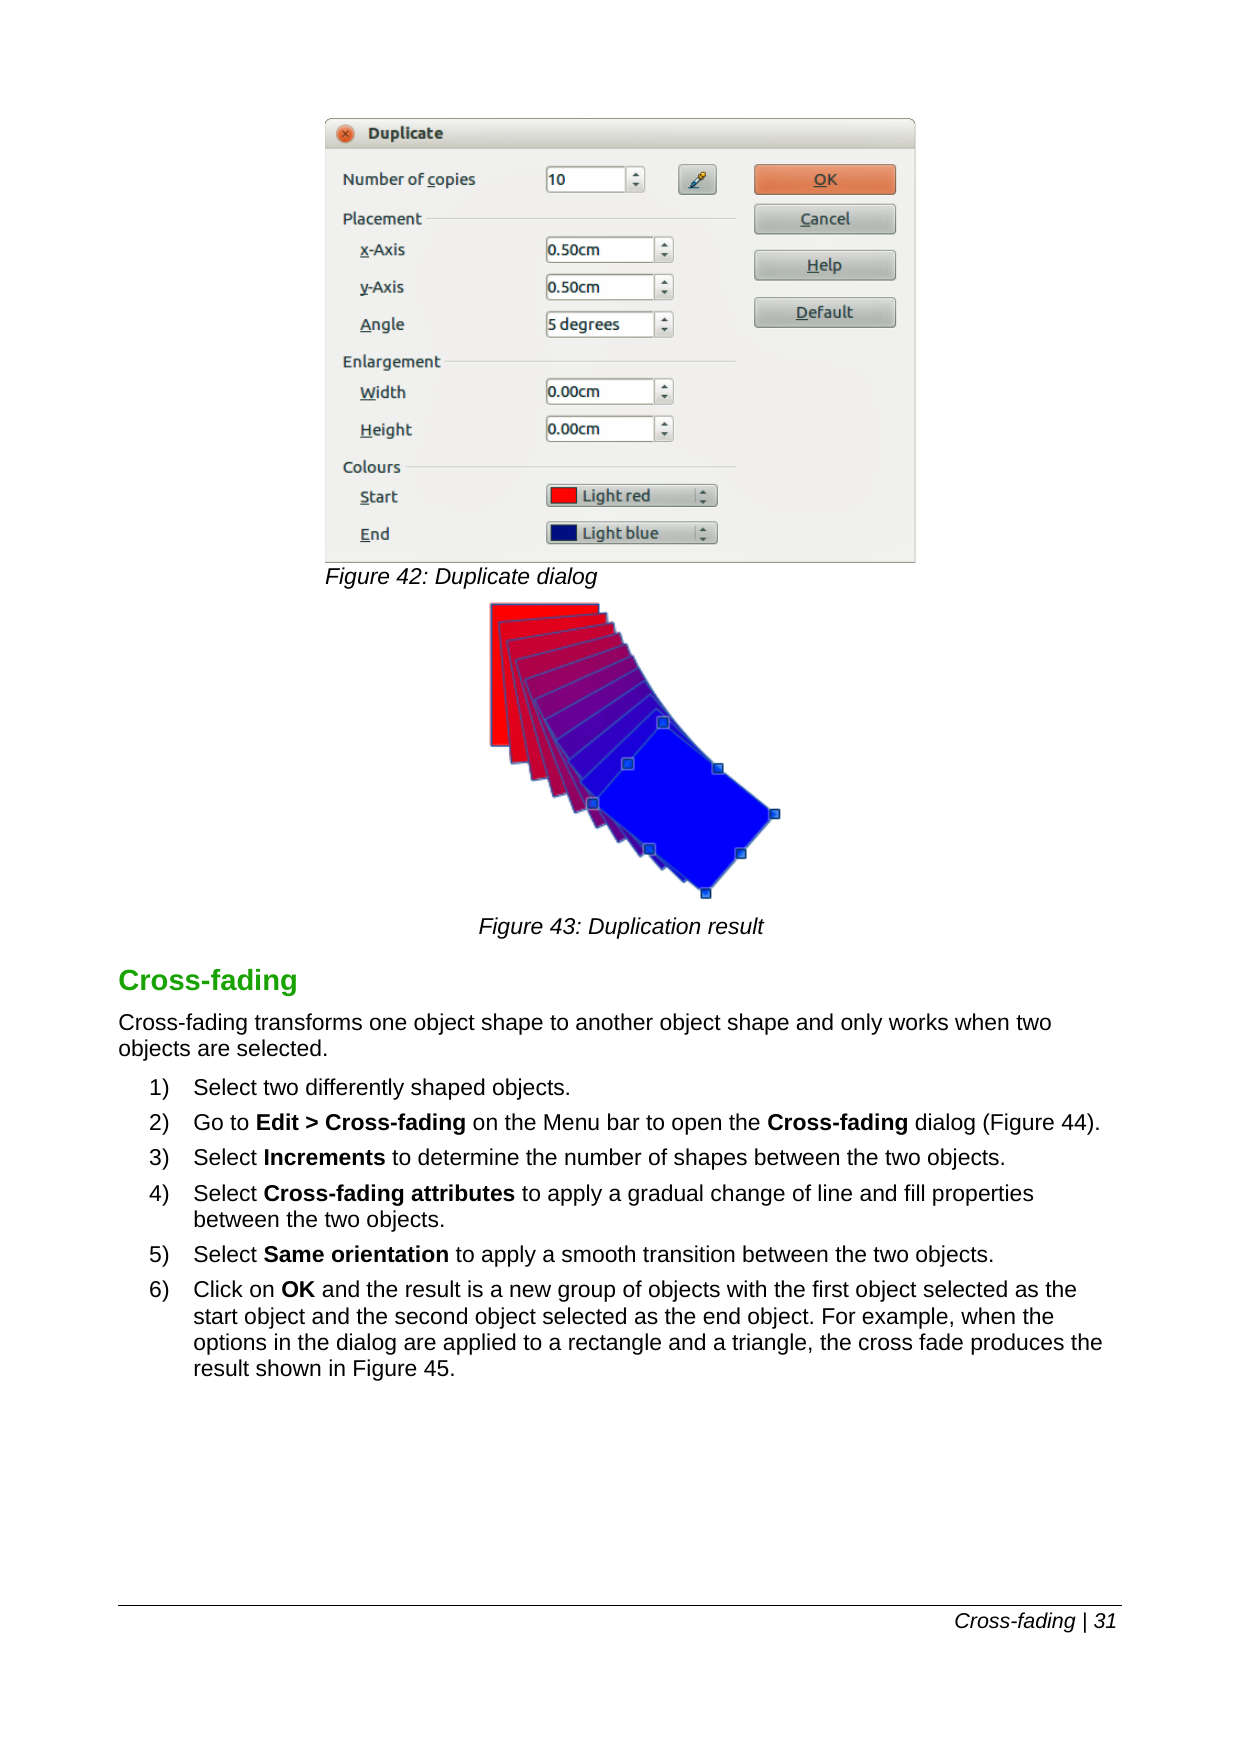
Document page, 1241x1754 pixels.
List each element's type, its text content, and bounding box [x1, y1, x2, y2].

list Select two differently shaped objects. [169, 1074, 1122, 1100]
picture [325, 118, 916, 563]
list Go to Edit > Cross-fading on the Menu bar to open the Cross-fading dialog (Figure 44). [169, 1109, 1122, 1135]
list Select Same orientation to apply a smooth transition between the two objects. [169, 1241, 1122, 1267]
text Figure 43: Duplication result [478, 913, 792, 940]
list Click on OK and the result is a new group of objects with the first object selected as the start object and the second object selected as the end object. For example, when the options in the dialog are applied to a rectangle and a triangle, the cross fade produces the result shown in Figure 45. [169, 1276, 1122, 1382]
subtitle Cross-fading [118, 963, 1122, 997]
picture [488, 601, 782, 902]
text Cross-fading transforms one object shape to another object shape and only works when two objects are selected. [118, 1009, 1122, 1061]
list Select Cross-fading attributes to apply a gradual change of line and fill properties between the two objects. [169, 1179, 1122, 1232]
text Figure 42: Duplicate dialog [325, 563, 915, 589]
list Select Increments to determine the number of shapes between the two objects. [169, 1144, 1122, 1171]
